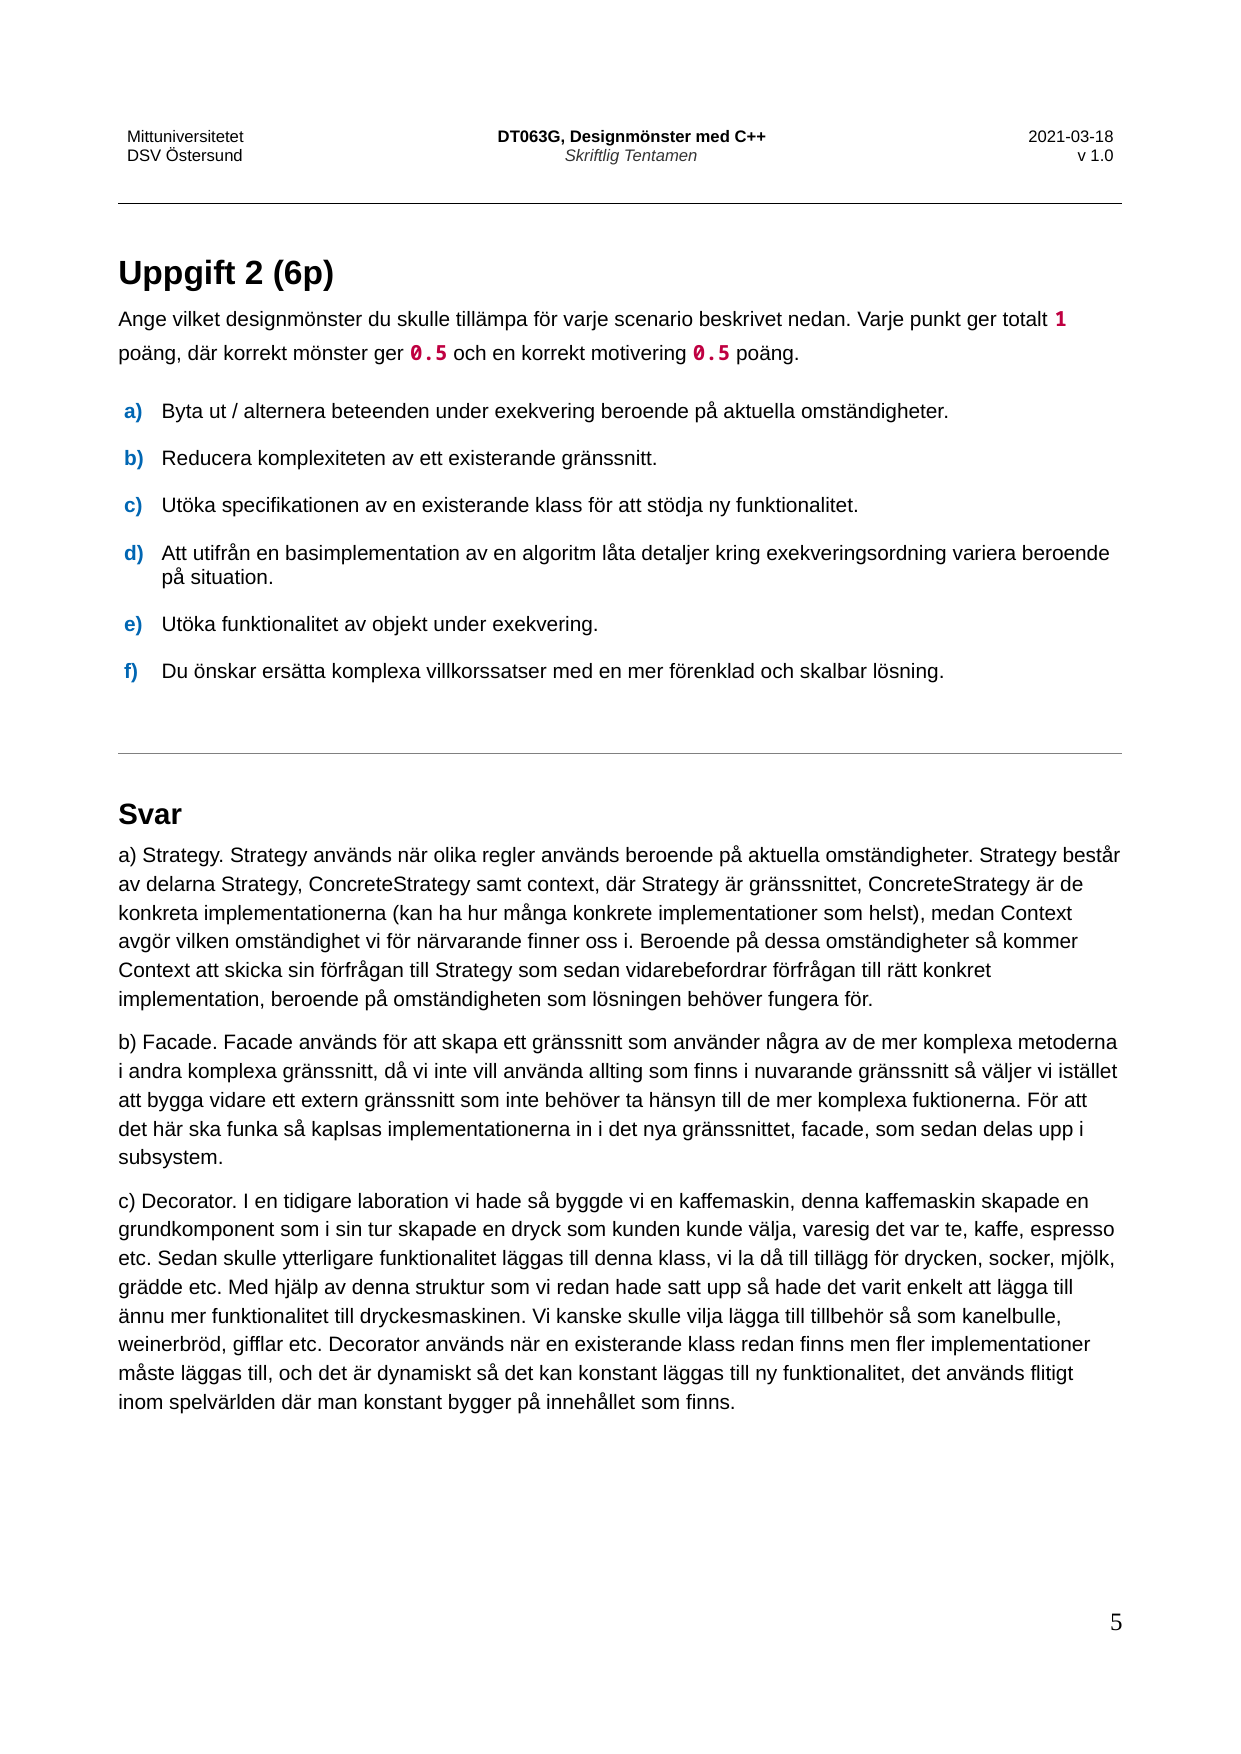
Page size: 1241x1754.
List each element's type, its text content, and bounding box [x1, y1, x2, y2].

table_cell Du önskar ersätta komplexa villkorssatser med en mer förenklad och skalbar lösning. [156, 648, 1123, 695]
table_cell Utöka specifikationen av en existerande klass för att stödja ny funktionalitet. [156, 482, 1123, 529]
table_cell e) [118, 600, 156, 647]
table_cell Utöka funktionalitet av objekt under exekvering. [156, 600, 1123, 647]
table_header Byta ut / alternera beteenden under exekvering beroende på aktuella omständigheter. [156, 387, 1123, 434]
subtitle Svar [118, 797, 1122, 831]
table_cell c) [118, 482, 156, 529]
text b) Facade. Facade används för att skapa ett gränssnitt som använder några av de mer komplexa metoderna i andra komplexa gränssnitt, då vi inte vill använda allting som finns i nuvarande gränssnitt så väljer vi istället att bygga vidare ett extern gränssnitt som inte behöver ta hänsyn till de mer komplexa fuktionerna. För att det här ska funka så kaplsas implementationerna in i det nya gränssnittet, facade, som sedan delas upp i subsystem. [118, 1030, 1122, 1169]
table_cell f) [118, 648, 156, 695]
table_cell Reducera komplexiteten av ett existerande gränssnitt. [156, 434, 1123, 482]
text Ange vilket designmönster du skulle tillämpa för varje scenario beskrivet nedan. Varje punkt ger totalt 1 poäng, där korrekt mönster ger 0.5 och en korrekt motivering 0.5 poäng. [118, 304, 1122, 367]
text a) Strategy. Strategy används när olika regler används beroende på aktuella omständigheter. Strategy består av delarna Strategy, ConcreteStrategy samt context, där Strategy är gränssnittet, ConcreteStrategy är de konkreta implementationerna (kan ha hur många konkrete implementationer som helst), medan Context avgör vilken omständighet vi för närvarande finner oss i. Beroende på dessa omständigheter så kommer Context att skicka sin förfrågan till Strategy som sedan vidarebefordrar förfrågan till rätt konkret implementation, beroende på omständigheten som lösningen behöver fungera för. [118, 843, 1122, 1011]
table_cell Att utifrån en basimplementation av en algoritm låta detaljer kring exekveringsordning variera beroende på situation. [156, 529, 1123, 600]
subtitle Uppgift 2 (6p) [118, 253, 1122, 292]
text c) Decorator. I en tidigare laboration vi hade så byggde vi en kaffemaskin, denna kaffemaskin skapade en grundkomponent som i sin tur skapade en dryck som kunden kunde välja, varesig det var te, kaffe, espresso etc. Sedan skulle ytterligare funktionalitet läggas till denna klass, vi la då till tillägg för drycken, socker, mjölk, grädde etc. Med hjälp av denna struktur som vi redan hade satt upp så hade det varit enkelt att lägga till ännu mer funktionalitet till dryckesmaskinen. Vi kanske skulle vilja lägga till tillbehör så som kanelbulle, weinerbröd, gifflar etc. Decorator används när en existerande klass redan finns men fler implementationer måste läggas till, och det är dynamiskt så det kan konstant läggas till ny funktionalitet, det används flitigt inom spelvärlden där man konstant bygger på innehållet som finns. [118, 1188, 1122, 1414]
table_cell d) [118, 529, 156, 600]
table_cell b) [118, 434, 156, 482]
table_header a) [118, 387, 156, 434]
